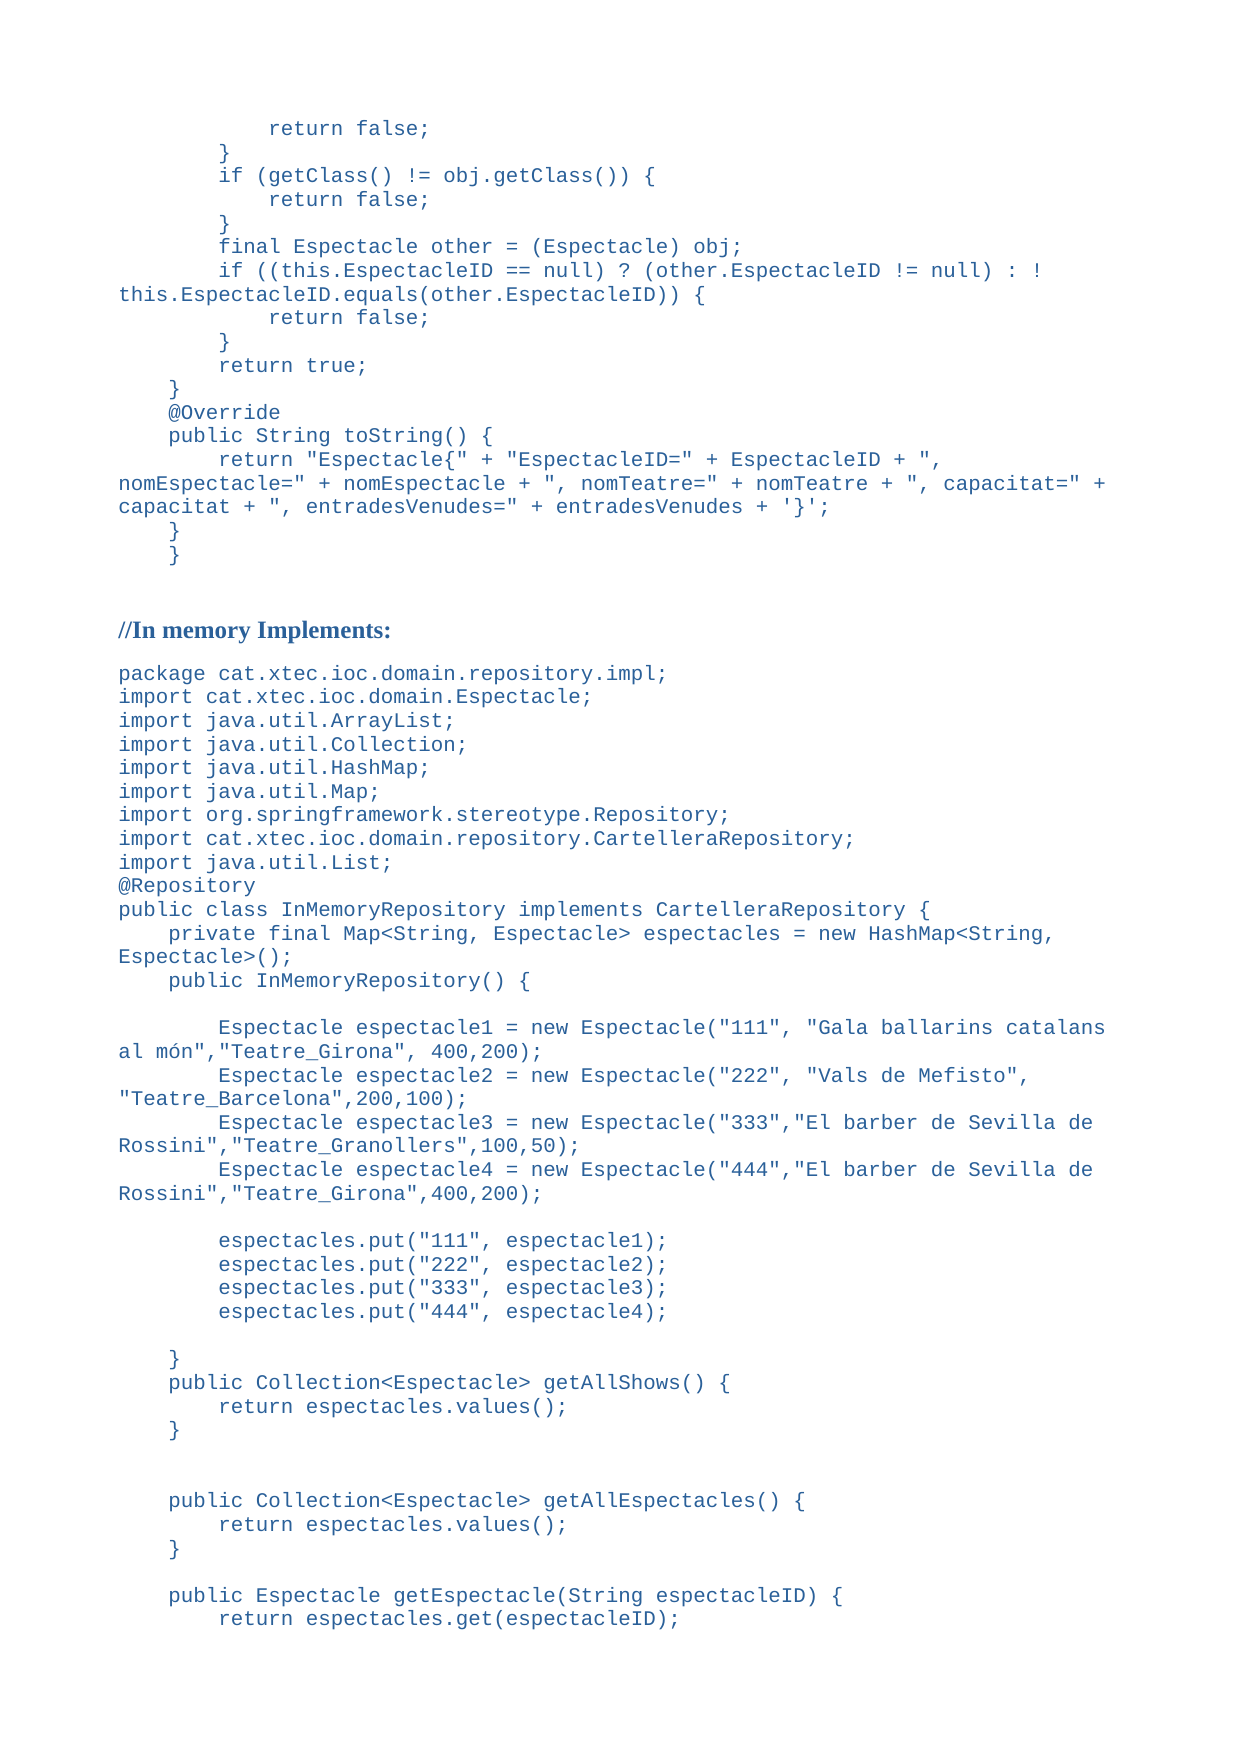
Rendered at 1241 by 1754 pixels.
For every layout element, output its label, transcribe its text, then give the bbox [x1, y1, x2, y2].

text return "Espectacle{" + "EspectacleID=" + EspectacleID + ", nomEspectacle=" + nomEspectacle + ", nomTeatre=" + nomTeatre + ", capacitat=" + capacitat + ", entradesVenudes=" + entradesVenudes + '}'; [118, 449, 1122, 520]
text return false; [118, 307, 1122, 331]
text espectacles.put("444", espectacle4); [118, 1301, 1122, 1325]
text public Collection<Espectacle> getAllShows() { [118, 1372, 1122, 1396]
text Espectacle espectacle4 = new Espectacle("444","El barber de Sevilla de Rossini","Teatre_Girona",400,200); [118, 1159, 1122, 1206]
text public InMemoryRepository() { [118, 970, 1122, 994]
text return true; [118, 354, 1122, 378]
text } [118, 544, 1122, 567]
text public String toString() { [118, 426, 1122, 449]
text } [118, 331, 1122, 354]
text import java.util.HashMap; [118, 757, 1122, 781]
text } [118, 1419, 1122, 1443]
text import java.util.ArrayList; [118, 710, 1122, 733]
text @Override [118, 402, 1122, 426]
text import java.util.Map; [118, 781, 1122, 804]
text espectacles.put("222", espectacle2); [118, 1254, 1122, 1277]
text @Repository [118, 875, 1122, 899]
text Espectacle espectacle1 = new Espectacle("111", "Gala ballarins catalans al món","Teatre_Girona", 400,200); [118, 1017, 1122, 1064]
text return espectacles.values(); [118, 1514, 1122, 1537]
text } [118, 142, 1122, 165]
text if (getClass() != obj.getClass()) { [118, 165, 1122, 189]
text espectacles.put("333", espectacle3); [118, 1277, 1122, 1301]
text return false; [118, 189, 1122, 213]
text package cat.xtec.ioc.domain.repository.impl; [118, 663, 1122, 686]
text import cat.xtec.ioc.domain.repository.CartelleraRepository; [118, 828, 1122, 852]
text public class InMemoryRepository implements CartelleraRepository { [118, 899, 1122, 923]
text private final Map<String, Espectacle> espectacles = new HashMap<String, Espectacle>(); [118, 923, 1122, 970]
text Espectacle espectacle2 = new Espectacle("222", "Vals de Mefisto", "Teatre_Barcelona",200,100); [118, 1064, 1122, 1112]
text return espectacles.values(); [118, 1396, 1122, 1419]
text import java.util.Collection; [118, 733, 1122, 757]
text } [118, 1537, 1122, 1561]
text } [118, 378, 1122, 402]
text final Espectacle other = (Espectacle) obj; [118, 236, 1122, 260]
text } [118, 520, 1122, 544]
text Espectacle espectacle3 = new Espectacle("333","El barber de Sevilla de Rossini","Teatre_Granollers",100,50); [118, 1112, 1122, 1159]
text return espectacles.get(espectacleID); [118, 1608, 1122, 1632]
text } [118, 213, 1122, 236]
text return false; [118, 118, 1122, 142]
text public Espectacle getEspectacle(String espectacleID) { [118, 1585, 1122, 1608]
text import cat.xtec.ioc.domain.Espectacle; [118, 686, 1122, 710]
text public Collection<Espectacle> getAllEspectacles() { [118, 1490, 1122, 1514]
text if ((this.EspectacleID == null) ? (other.EspectacleID != null) : !this.EspectacleID.equals(other.EspectacleID)) { [118, 260, 1122, 307]
text espectacles.put("111", espectacle1); [118, 1230, 1122, 1254]
text import org.springframework.stereotype.Repository; [118, 804, 1122, 828]
text //In memory Implements: [118, 615, 1122, 644]
text import java.util.List; [118, 852, 1122, 875]
text } [118, 1348, 1122, 1372]
